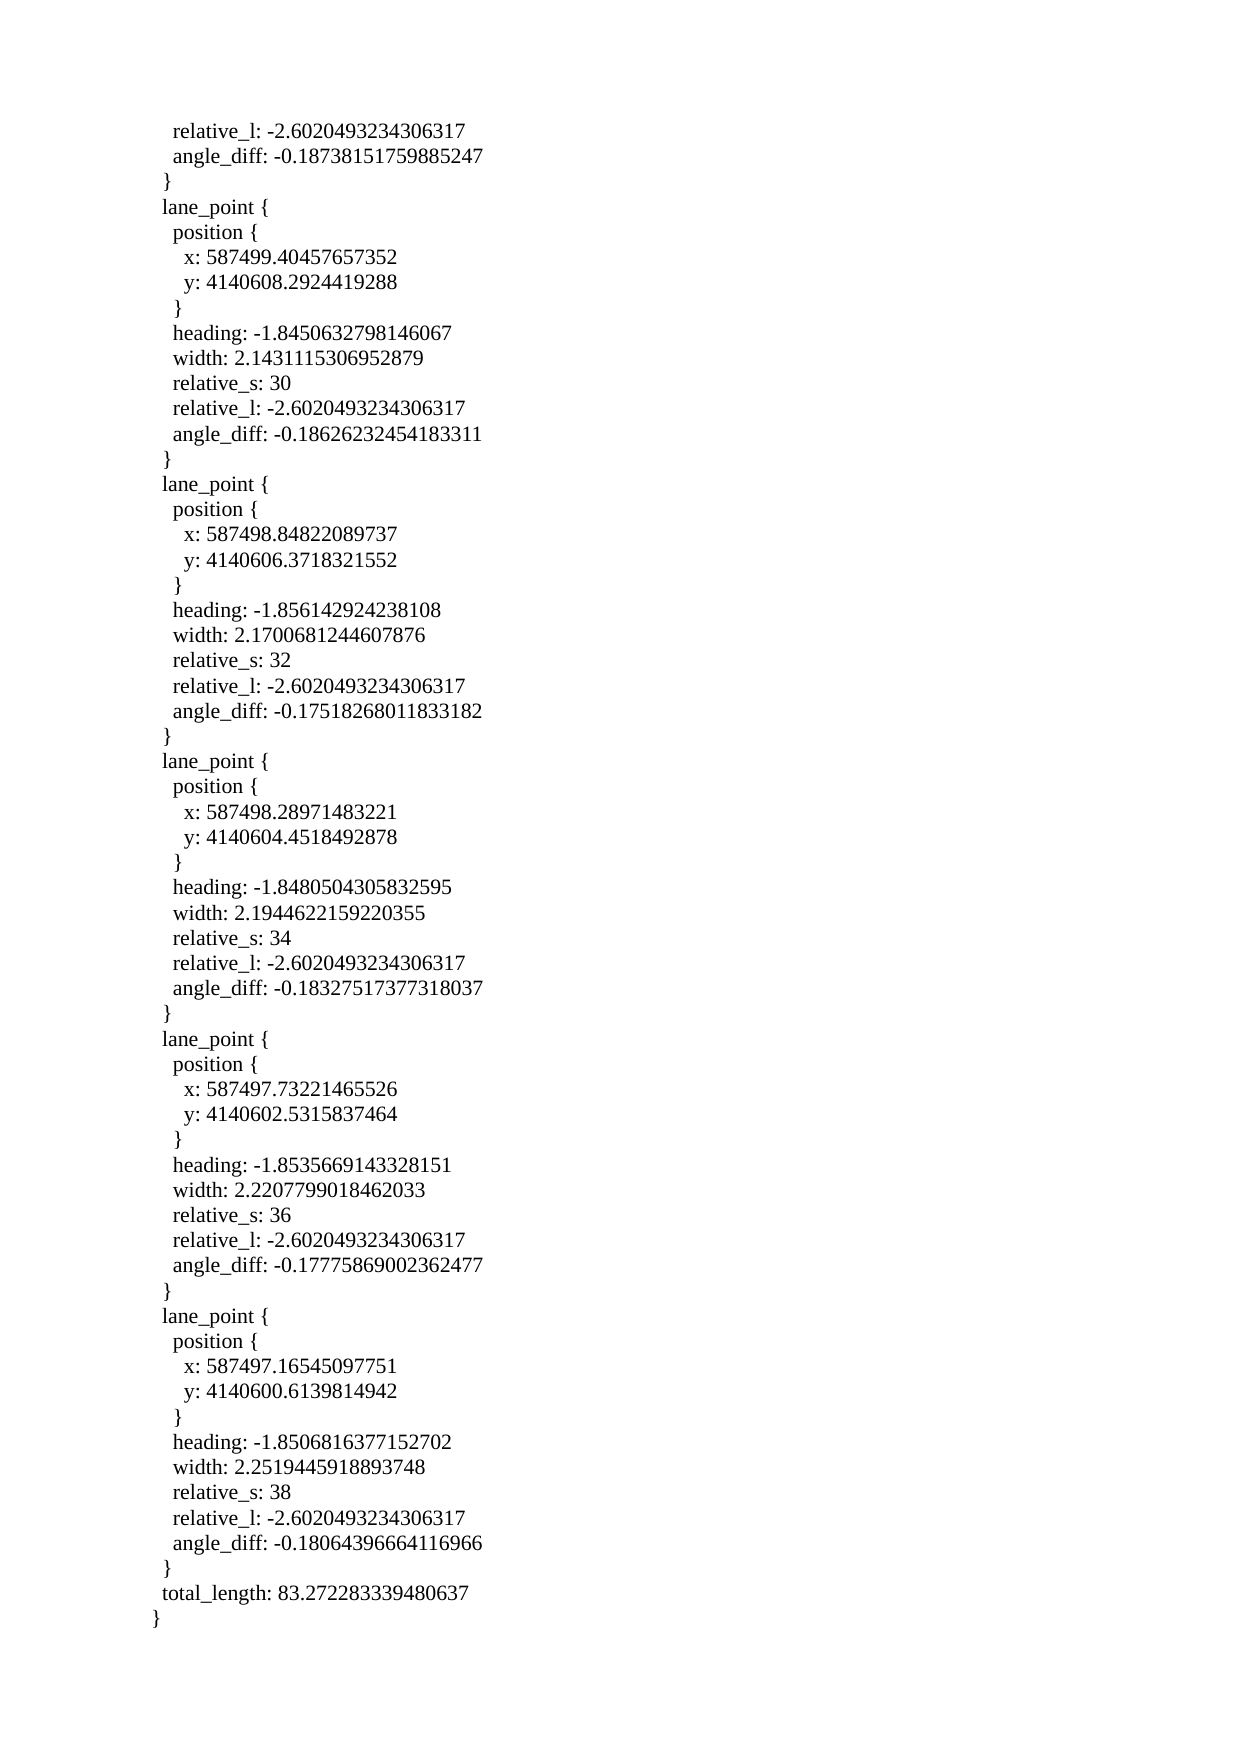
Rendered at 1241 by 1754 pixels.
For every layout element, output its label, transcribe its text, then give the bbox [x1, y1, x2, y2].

text angle_diff: -0.17775869002362477 [118, 1252, 1122, 1278]
text } [118, 1404, 1122, 1429]
text relative_l: -2.6020493234306317 [118, 1227, 1122, 1252]
text width: 2.2207799018462033 [118, 1177, 1122, 1202]
text } [118, 1126, 1122, 1152]
text angle_diff: -0.18738151759885247 [118, 143, 1122, 168]
text relative_s: 36 [118, 1202, 1122, 1227]
text width: 2.1431115306952879 [118, 345, 1122, 370]
text } [118, 572, 1122, 597]
text x: 587497.16545097751 [118, 1353, 1122, 1378]
text total_length: 83.272283339480637 [118, 1580, 1122, 1605]
text position { [118, 496, 1122, 521]
text heading: -1.8450632798146067 [118, 320, 1122, 345]
text relative_l: -2.6020493234306317 [118, 118, 1122, 143]
text } [118, 294, 1122, 320]
text angle_diff: -0.18327517377318037 [118, 975, 1122, 1000]
text position { [118, 1328, 1122, 1353]
text angle_diff: -0.18626232454183311 [118, 421, 1122, 446]
text y: 4140606.3718321552 [118, 547, 1122, 572]
text lane_point { [118, 748, 1122, 773]
text y: 4140602.5315837464 [118, 1101, 1122, 1126]
text } [118, 446, 1122, 471]
text } [118, 1605, 1122, 1631]
text heading: -1.8506816377152702 [118, 1429, 1122, 1454]
text x: 587498.84822089737 [118, 521, 1122, 547]
text lane_point { [118, 194, 1122, 219]
text position { [118, 773, 1122, 799]
text relative_l: -2.6020493234306317 [118, 1504, 1122, 1530]
text width: 2.2519445918893748 [118, 1454, 1122, 1479]
text } [118, 1555, 1122, 1580]
text x: 587499.40457657352 [118, 244, 1122, 269]
text relative_s: 38 [118, 1479, 1122, 1504]
text position { [118, 1051, 1122, 1076]
text heading: -1.856142924238108 [118, 597, 1122, 622]
text angle_diff: -0.17518268011833182 [118, 698, 1122, 723]
text relative_l: -2.6020493234306317 [118, 950, 1122, 975]
text relative_l: -2.6020493234306317 [118, 673, 1122, 698]
text heading: -1.8535669143328151 [118, 1152, 1122, 1177]
text x: 587498.28971483221 [118, 799, 1122, 824]
text } [118, 1278, 1122, 1303]
text width: 2.1700681244607876 [118, 622, 1122, 647]
text y: 4140608.2924419288 [118, 269, 1122, 294]
text relative_s: 34 [118, 925, 1122, 950]
text angle_diff: -0.18064396664116966 [118, 1530, 1122, 1555]
text relative_l: -2.6020493234306317 [118, 395, 1122, 421]
text lane_point { [118, 1303, 1122, 1328]
text x: 587497.73221465526 [118, 1076, 1122, 1101]
text lane_point { [118, 1026, 1122, 1051]
text lane_point { [118, 471, 1122, 496]
text } [118, 849, 1122, 874]
text y: 4140600.6139814942 [118, 1378, 1122, 1404]
text position { [118, 219, 1122, 244]
text y: 4140604.4518492878 [118, 824, 1122, 849]
text } [118, 1000, 1122, 1026]
text relative_s: 30 [118, 370, 1122, 395]
text } [118, 723, 1122, 748]
text heading: -1.8480504305832595 [118, 874, 1122, 899]
text width: 2.1944622159220355 [118, 899, 1122, 925]
text relative_s: 32 [118, 647, 1122, 673]
text } [118, 168, 1122, 194]
